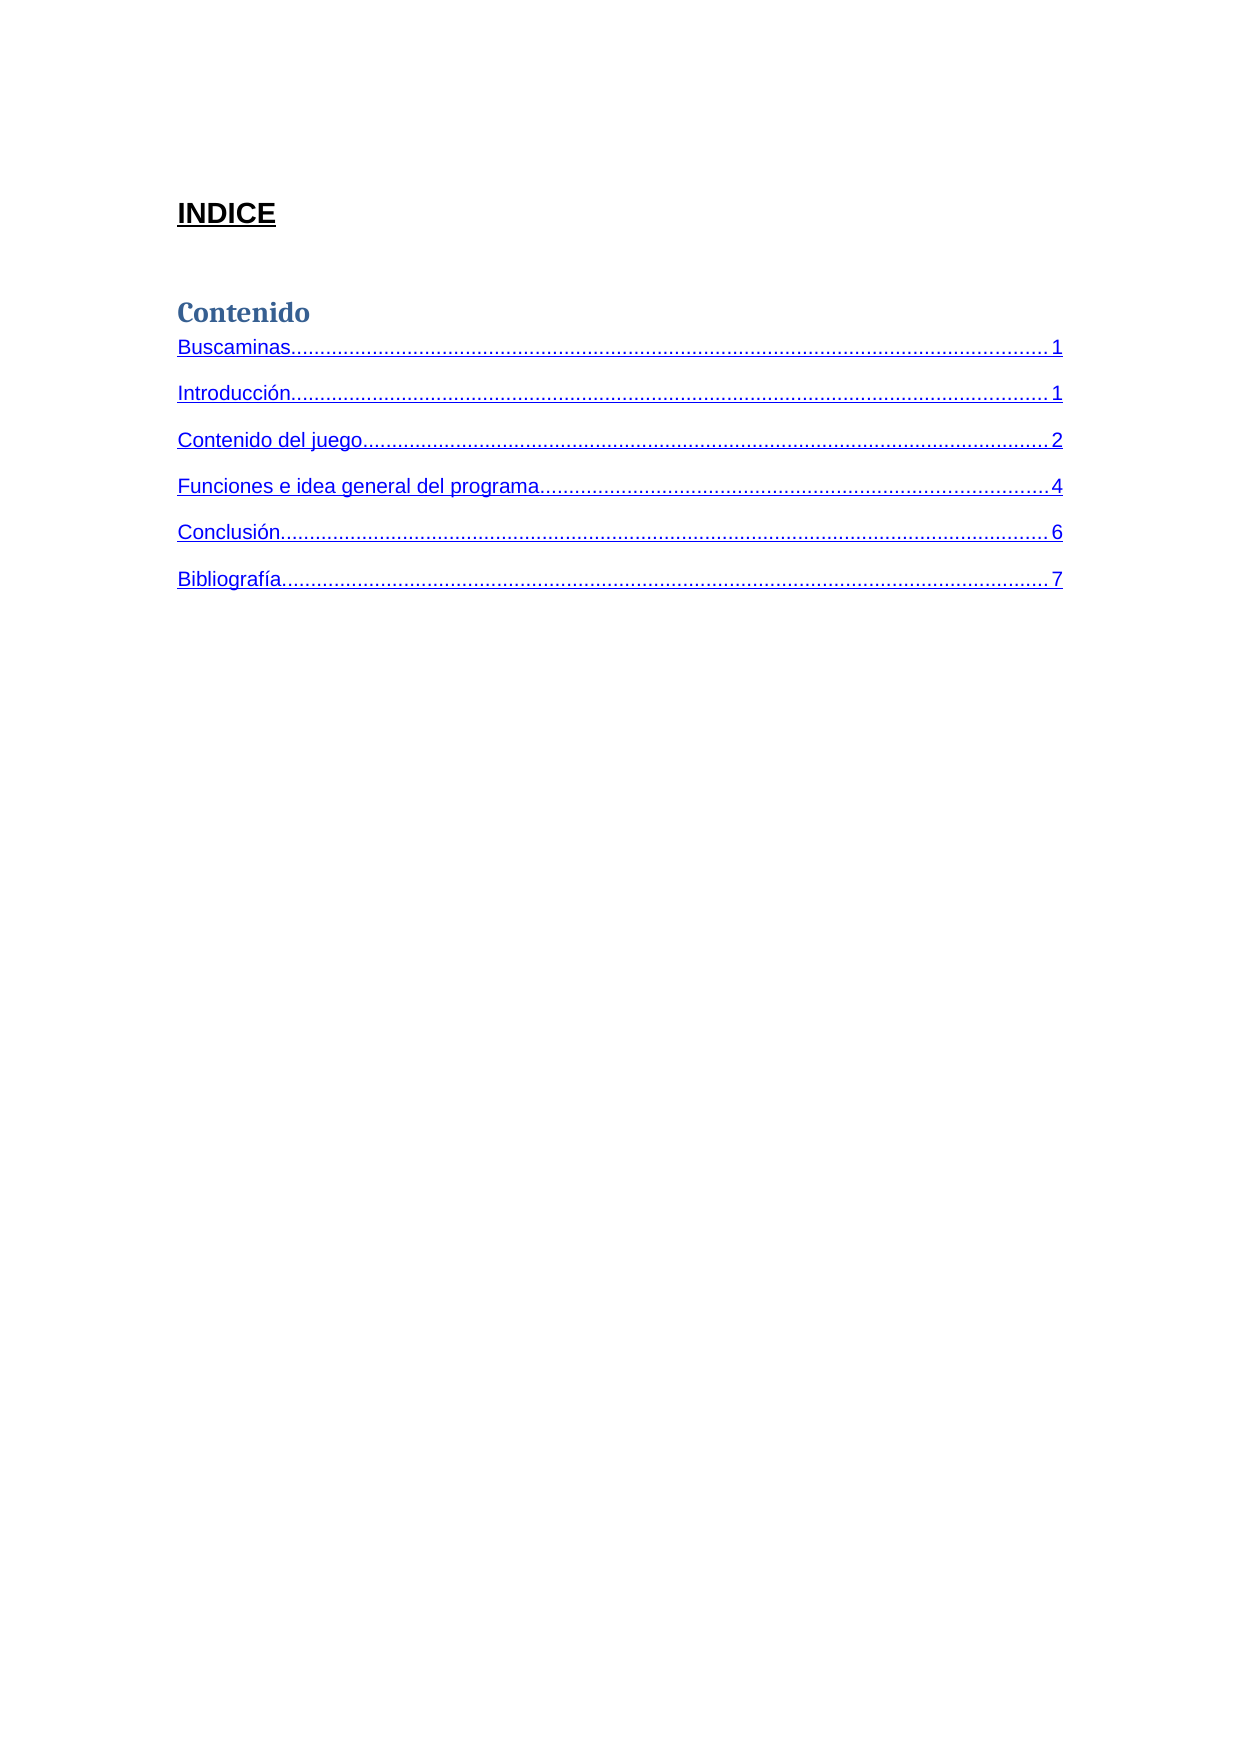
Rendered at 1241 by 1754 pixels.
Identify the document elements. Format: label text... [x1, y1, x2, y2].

text Funciones e idea general del programa 4 [177, 474, 1063, 495]
text Contenido del juego 2 [177, 427, 1063, 448]
text Buscaminas 1 [177, 335, 1063, 356]
subtitle Contenido [177, 296, 1063, 330]
text Conclusión 6 [177, 520, 1063, 541]
text Introducción 1 [177, 381, 1063, 402]
text Bibliografía 7 [177, 567, 1063, 588]
text INDICE [177, 196, 1063, 229]
